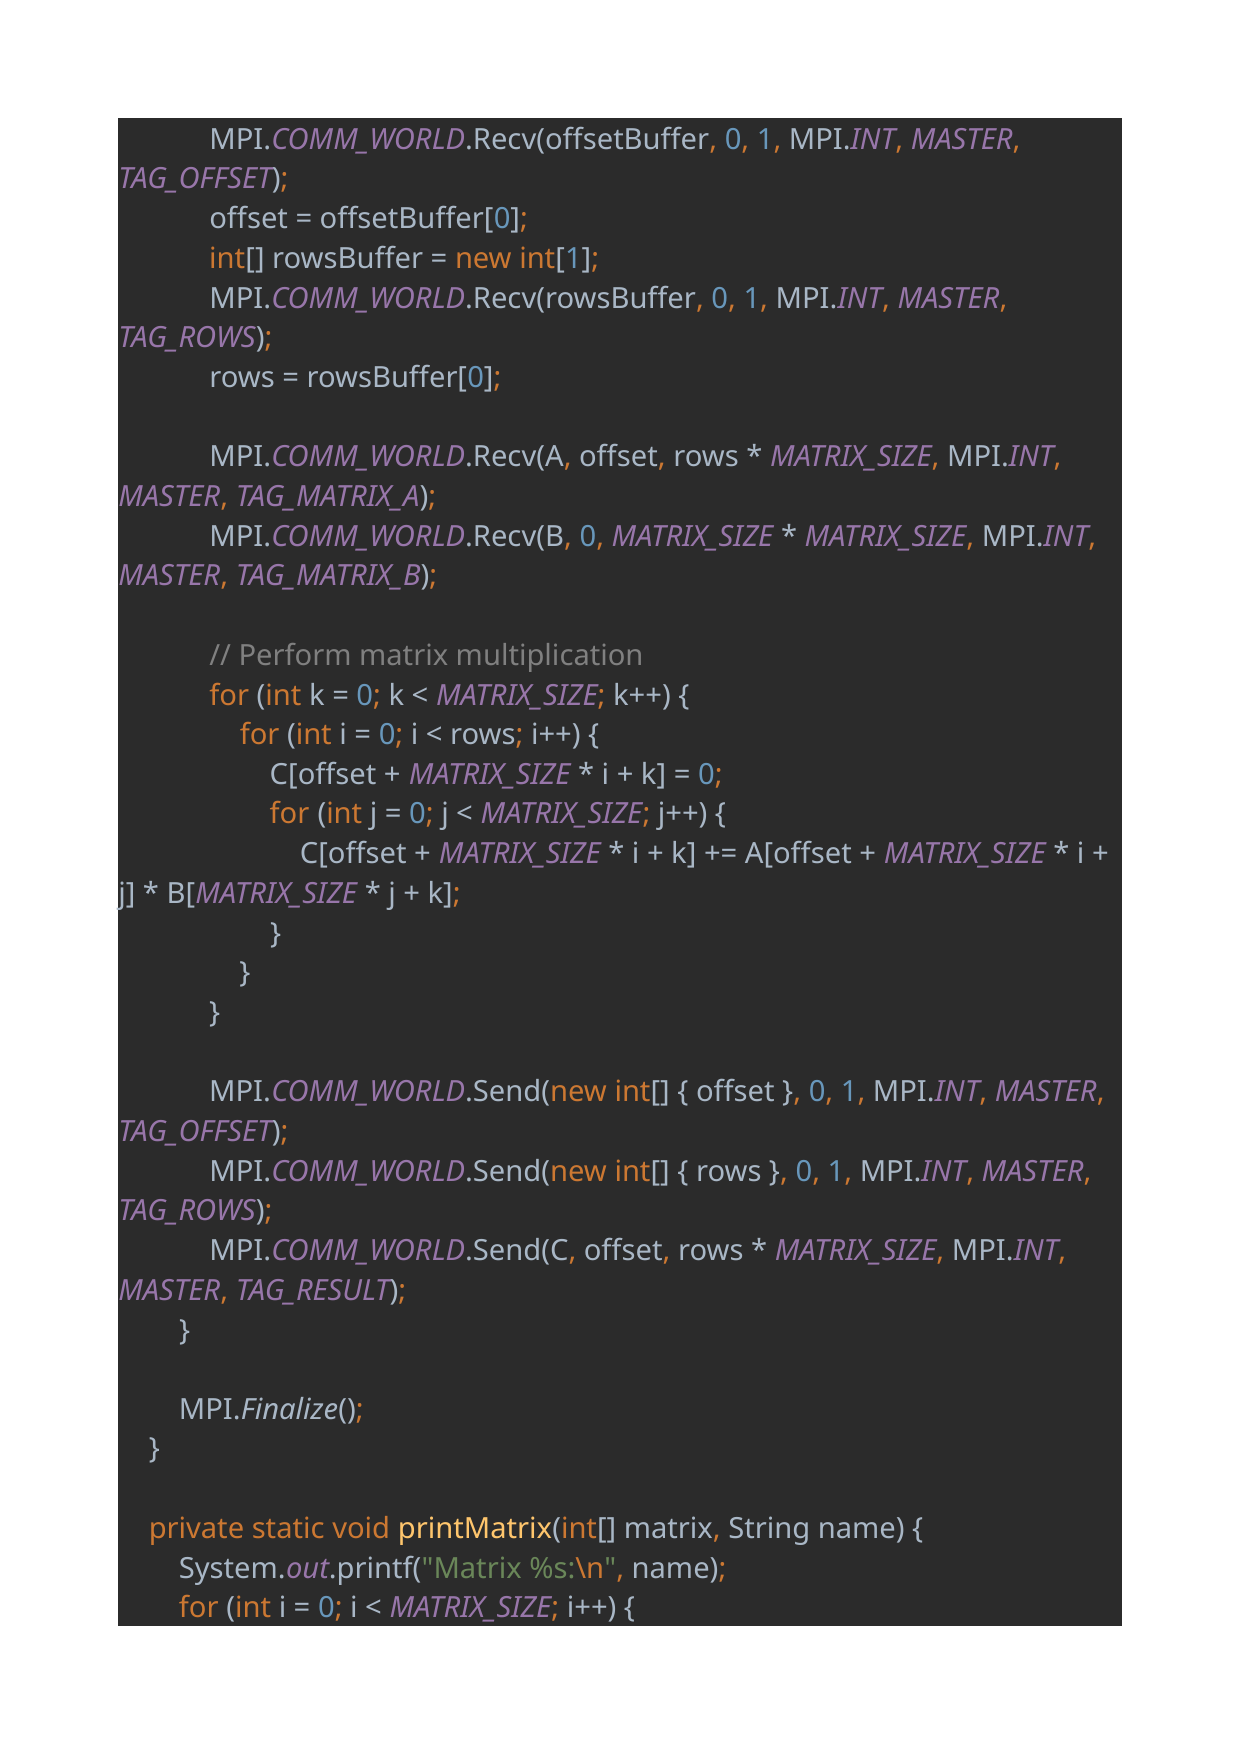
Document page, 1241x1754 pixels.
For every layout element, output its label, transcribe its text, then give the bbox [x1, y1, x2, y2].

text MPI.COMM_WORLD.Recv(offsetBuffer, 0, 1, MPI.INT, MASTER, TAG_OFFSET); offset = offsetBuffer[0]; int[] rowsBuffer = new int[1]; MPI.COMM_WORLD.Recv(rowsBuffer, 0, 1, MPI.INT, MASTER, TAG_ROWS); rows = rowsBuffer[0]; MPI.COMM_WORLD.Recv(A, offset, rows * MATRIX_SIZE, MPI.INT, MASTER, TAG_MATRIX_A); MPI.COMM_WORLD.Recv(B, 0, MATRIX_SIZE * MATRIX_SIZE, MPI.INT, MASTER, TAG_MATRIX_B); // Perform matrix multiplication for (int k = 0; k < MATRIX_SIZE; k++) { for (int i = 0; i < rows; i++) { C[offset + MATRIX_SIZE * i + k] = 0; for (int j = 0; j < MATRIX_SIZE; j++) { C[offset + MATRIX_SIZE * i + k] += A[offset + MATRIX_SIZE * i + j] * B[MATRIX_SIZE * j + k]; } } } MPI.COMM_WORLD.Send(new int[] { offset }, 0, 1, MPI.INT, MASTER, TAG_OFFSET); MPI.COMM_WORLD.Send(new int[] { rows }, 0, 1, MPI.INT, MASTER, TAG_ROWS); MPI.COMM_WORLD.Send(C, offset, rows * MATRIX_SIZE, MPI.INT, MASTER, TAG_RESULT); } MPI.Finalize(); } private static void printMatrix(int[] matrix, String name) { System.out.printf("Matrix %s:\n", name); for (int i = 0; i < MATRIX_SIZE; i++) { [118, 118, 1122, 1626]
